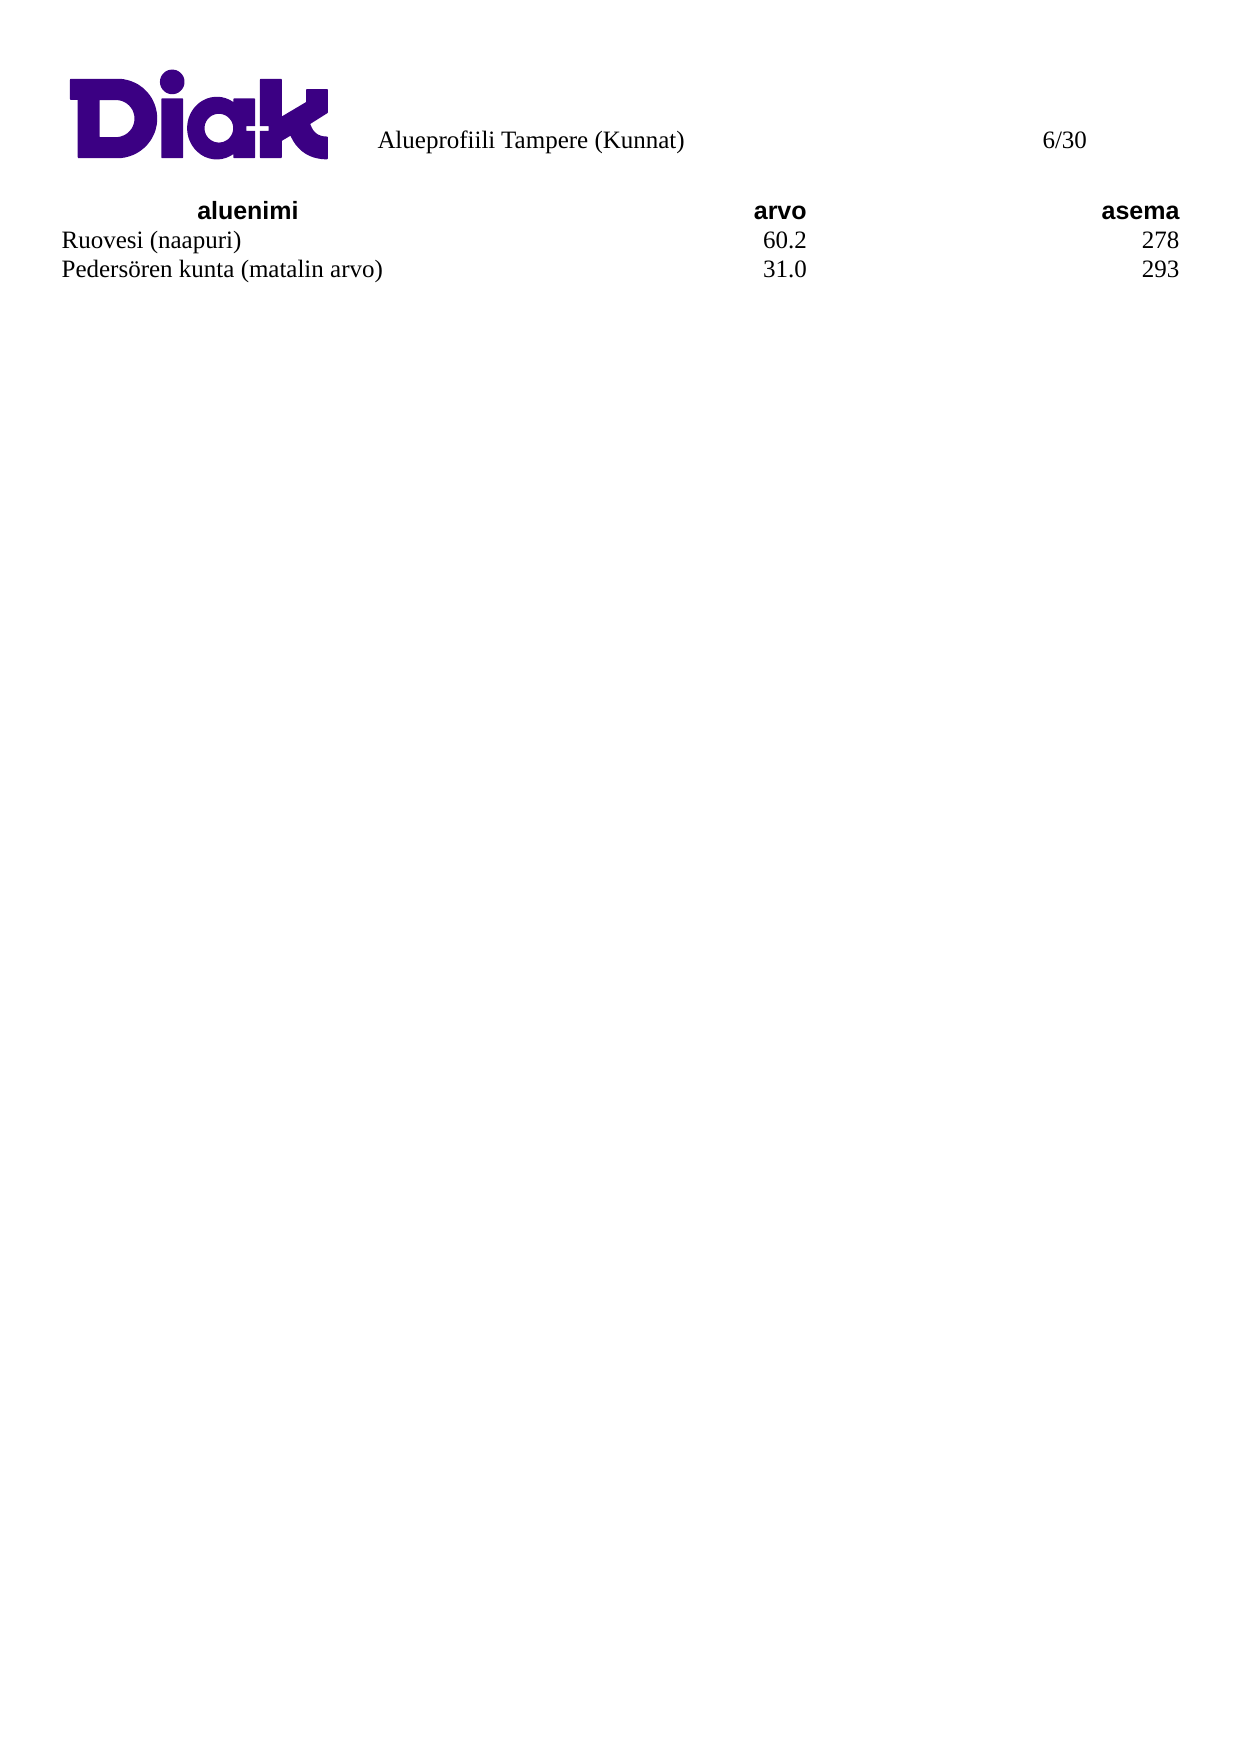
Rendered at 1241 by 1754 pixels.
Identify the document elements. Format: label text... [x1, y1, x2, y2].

table_header arvo [434, 196, 806, 225]
table_header asema [806, 196, 1179, 225]
table_cell 278 [806, 225, 1179, 254]
table_cell 293 [806, 254, 1179, 282]
table_header aluenimi [61, 196, 434, 225]
table_cell 60.2 [434, 225, 806, 254]
table_cell 31.0 [434, 254, 806, 282]
table_cell Ruovesi (naapuri) [61, 225, 434, 254]
table_cell Pedersören kunta (matalin arvo) [61, 254, 434, 282]
